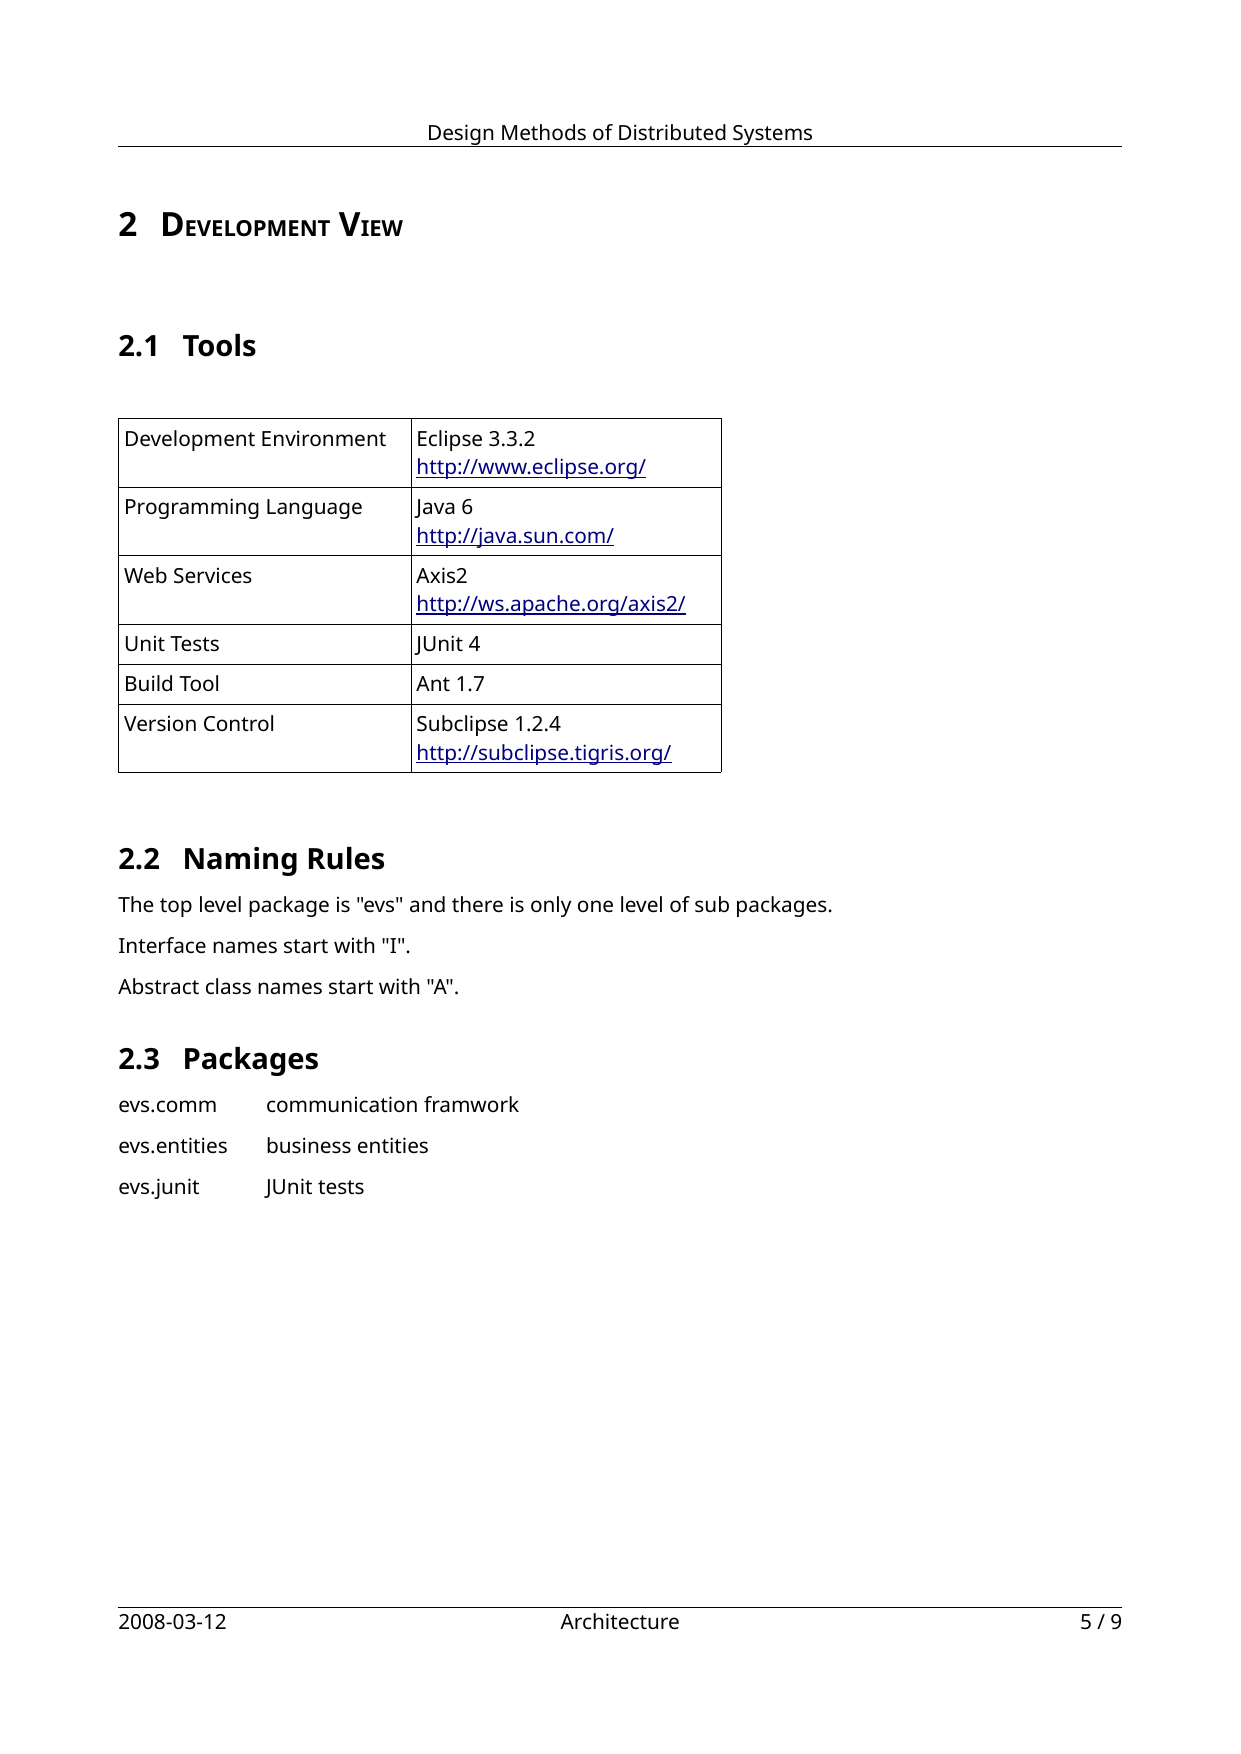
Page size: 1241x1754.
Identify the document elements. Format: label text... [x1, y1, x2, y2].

text evs.comm communication framwork [118, 1090, 1122, 1118]
text evs.junit JUnit tests [118, 1172, 1122, 1200]
subtitle Tools [118, 325, 1122, 365]
table_cell Ant 1.7 [412, 665, 721, 703]
subtitle Naming Rules [118, 838, 1122, 878]
table_cell Subclipse 1.2.4 http://subclipse.tigris.org/ [412, 705, 721, 772]
text evs.entities business entities [118, 1131, 1122, 1159]
text Abstract class names start with "A". [118, 972, 1122, 1000]
text Interface names start with "I". [118, 931, 1122, 959]
table_cell Web Services [119, 556, 411, 623]
table_cell Programming Language [119, 488, 411, 555]
table_header Eclipse 3.3.2 http://www.eclipse.org/ [412, 419, 721, 487]
subtitle Packages [118, 1038, 1122, 1078]
table_cell Axis2 http://ws.apache.org/axis2/ [412, 556, 721, 623]
table_cell Java 6 http://java.sun.com/ [412, 488, 721, 555]
table_cell Version Control [119, 705, 411, 772]
subtitle Development View [118, 201, 1122, 247]
table_cell JUnit 4 [412, 625, 721, 663]
table_cell Unit Tests [119, 625, 411, 663]
table_header Development Environment [119, 419, 411, 487]
table_cell Build Tool [119, 665, 411, 703]
text The top level package is "evs" and there is only one level of sub packages. [118, 890, 1122, 918]
